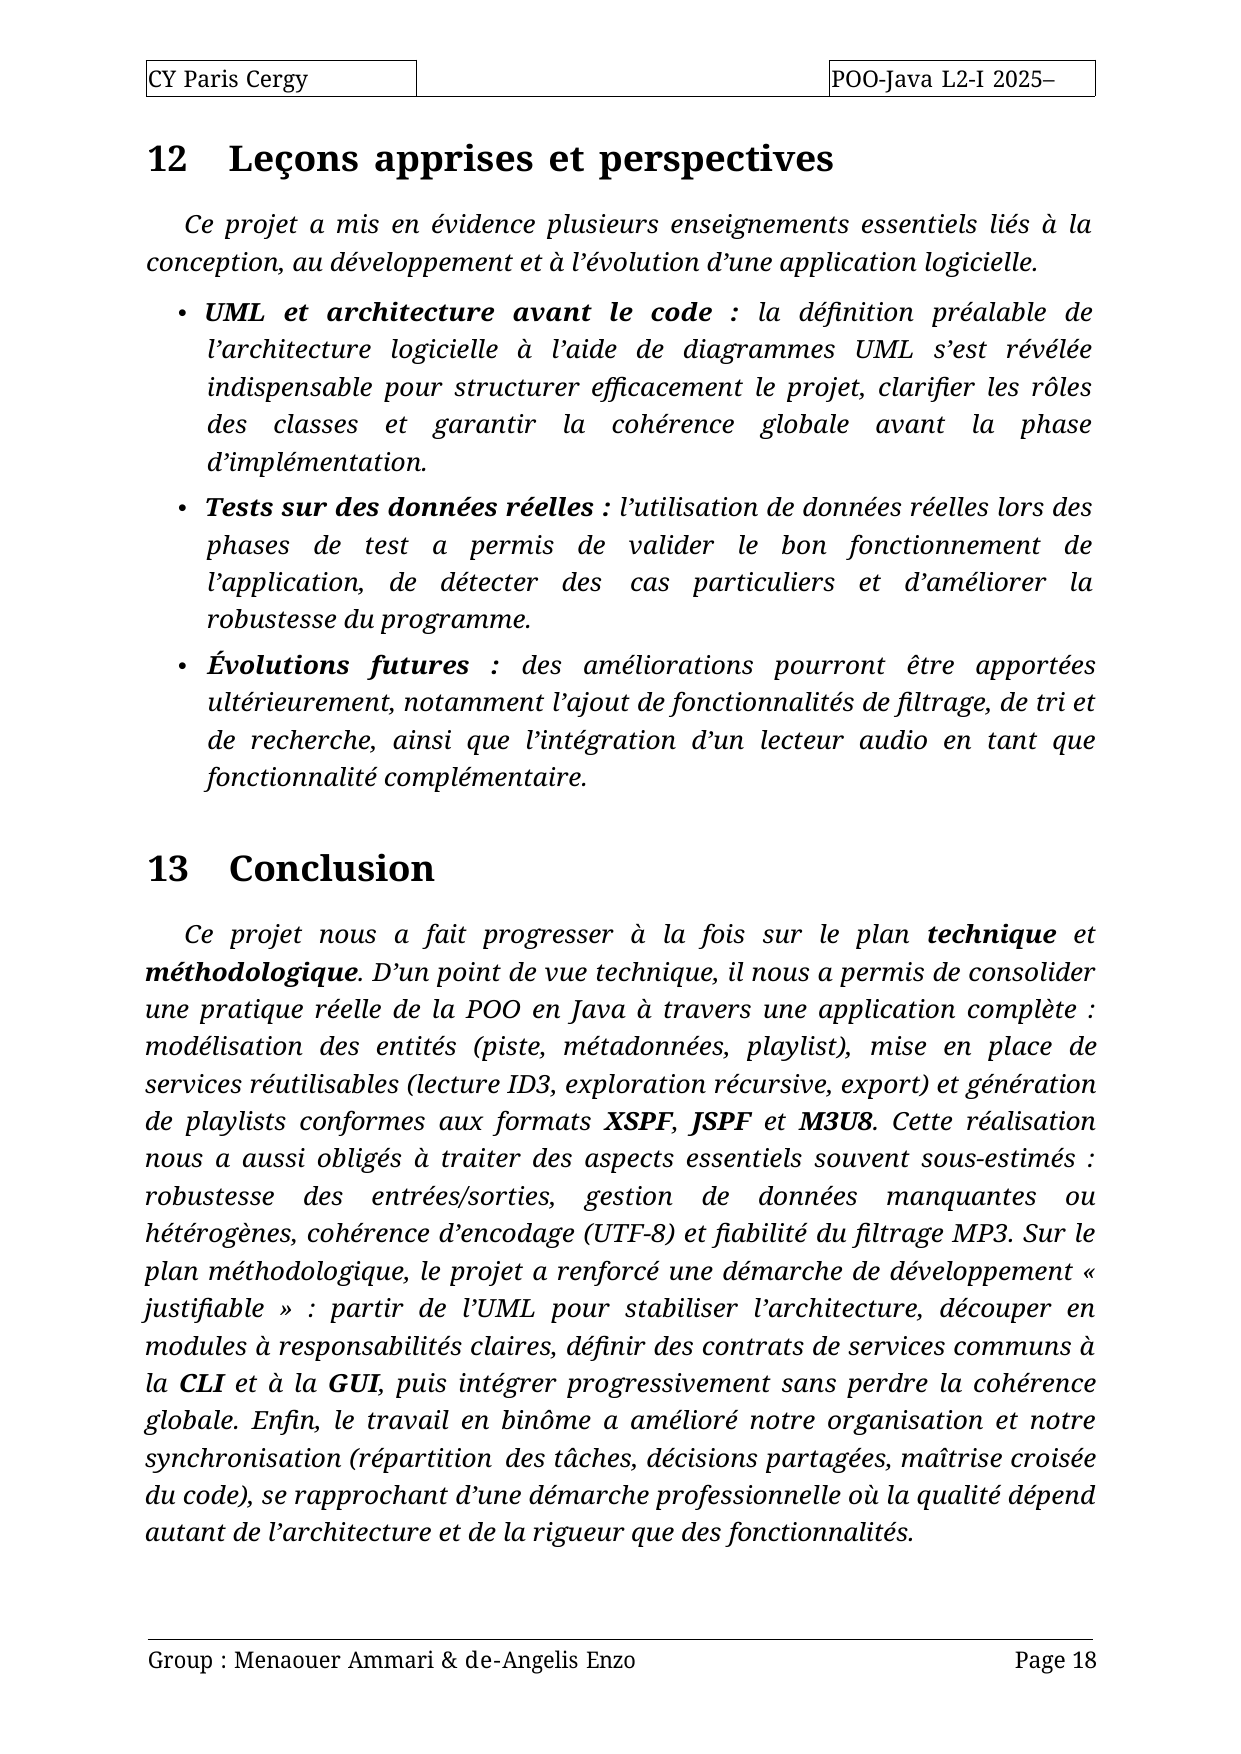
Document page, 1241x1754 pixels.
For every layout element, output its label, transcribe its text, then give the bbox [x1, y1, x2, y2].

subtitle Leçons apprises et perspectives [147, 134, 1180, 182]
list Évolutions futures : des améliorations pourront être apportées ultérieurement, notamment l’ajout de fonctionnalités de filtrage, de tri et de recherche, ainsi que l’intégration d’un lecteur audio en tant que fonctionnalité complémentaire. [178, 648, 1096, 794]
list Tests sur des données réelles : l’utilisation de données réelles lors des phases de test a permis de valider le bon fonctionnement de l’application, de détecter des cas particuliers et d’améliorer la robustesse du programme. [178, 490, 1093, 636]
subtitle Conclusion [147, 843, 1180, 892]
text Ce projet nous a fait progresser à la fois sur le plan technique et méthodologique. D’un point de vue technique, il nous a permis de consolider une pratique réelle de la POO en Java à travers une application complète : modélisation des entités (piste, métadonnées, playlist), mise en place de services réutilisables (lecture ID3, exploration récursive, export) et génération de playlists conformes aux formats XSPF, JSPF et M3U8. Cette réalisation nous a aussi obligés à traiter des aspects essentiels souvent sous-estimés : robustesse des entrées/sorties, gestion de données manquantes ou hétérogènes, cohérence d’encodage (UTF-8) et fiabilité du filtrage MP3. Sur le plan méthodologique, le projet a renforcé une démarche de développement « justifiable » : partir de l’UML pour stabiliser l’architecture, découper en modules à responsabilités claires, définir des contrats de services communs à la CLI et à la GUI, puis intégrer progressivement sans perdre la cohérence globale. Enfin, le travail en binôme a amélioré notre organisation et notre synchronisation (répartition des tâches, décisions partagées, maîtrise croisée du code), se rapprochant d’une démarche professionnelle où la qualité dépend autant de l’architecture et de la rigueur que des fonctionnalités. [144, 917, 1097, 1549]
text Ce projet a mis en évidence plusieurs enseignements essentiels liés à la conception, au développement et à l’évolution d’une application logicielle. [146, 207, 1093, 279]
list UML et architecture avant le code : la définition préalable de l’architecture logicielle à l’aide de diagrammes UML s’est révélée indispensable pour structurer efficacement le projet, clarifier les rôles des classes et garantir la cohérence globale avant la phase d’implémentation. [178, 295, 1093, 478]
